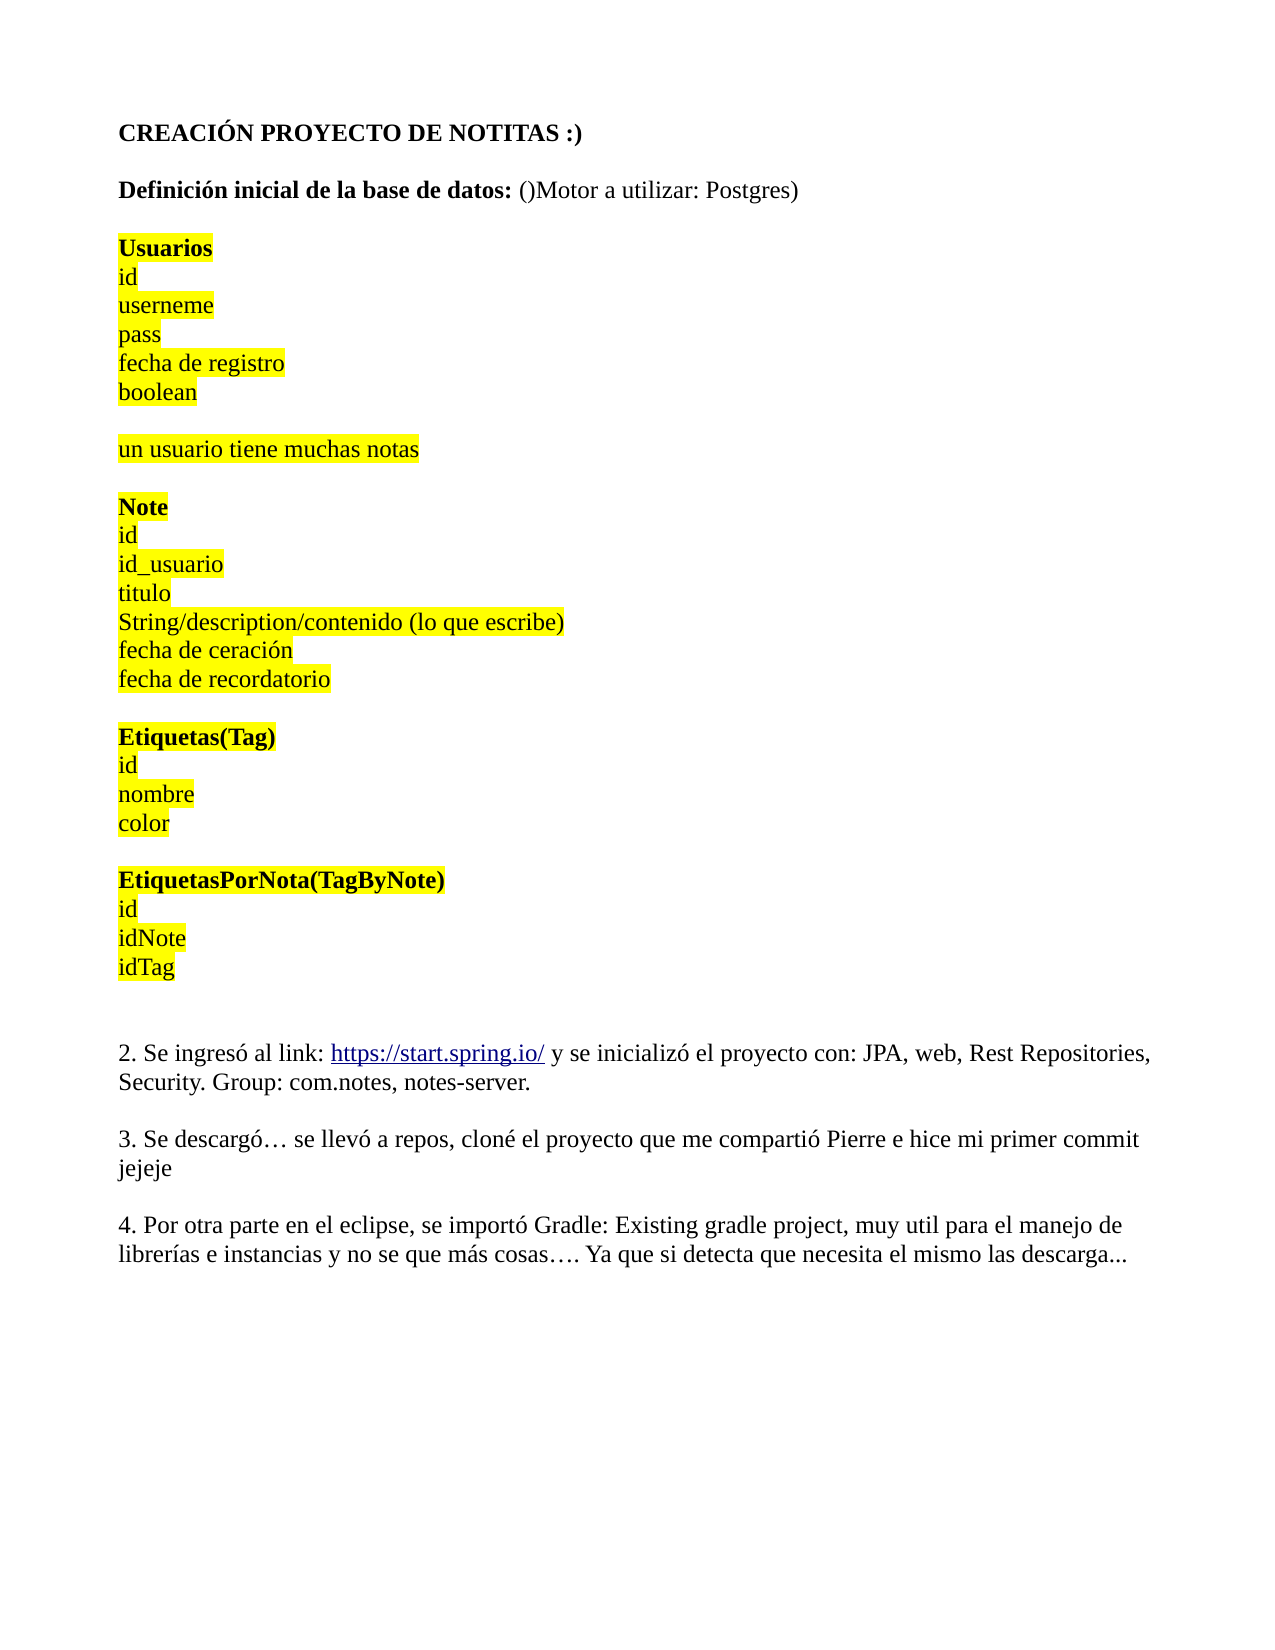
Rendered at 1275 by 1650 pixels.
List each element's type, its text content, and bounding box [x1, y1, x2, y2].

text 2. Se ingresó al link: https://start.spring.io/ y se inicializó el proyecto con: JPA, web, Rest Repositories, Security. Group: com.notes, notes-server. [118, 1038, 1157, 1096]
text titulo [118, 578, 1157, 607]
text idTag [118, 952, 1157, 981]
text String/description/contenido (lo que escribe) [118, 607, 1157, 636]
text id [118, 521, 1157, 549]
text Etiquetas(Tag) [118, 722, 1157, 751]
text fecha de recordatorio [118, 664, 1157, 693]
text pass [118, 319, 1157, 348]
text 3. Se descargó… se llevó a repos, cloné el proyecto que me compartió Pierre e hice mi primer commit jejeje [118, 1124, 1157, 1182]
text boolean [118, 377, 1157, 406]
text nombre [118, 779, 1157, 808]
text idNote [118, 923, 1157, 952]
text un usuario tiene muchas notas [118, 434, 1157, 463]
text fecha de ceración [118, 636, 1157, 664]
text color [118, 808, 1157, 837]
text Usuarios [118, 233, 1157, 262]
text id [118, 894, 1157, 923]
text EtiquetasPorNota(TagByNote) [118, 866, 1157, 894]
text Definición inicial de la base de datos: ()Motor a utilizar: Postgres) [118, 176, 1157, 204]
text id [118, 751, 1157, 779]
text userneme [118, 291, 1157, 319]
text fecha de registro [118, 348, 1157, 377]
text Note [118, 492, 1157, 521]
text id [118, 262, 1157, 291]
text CREACIÓN PROYECTO DE NOTITAS :) [118, 118, 1157, 147]
text id_usuario [118, 549, 1157, 578]
text 4. Por otra parte en el eclipse, se importó Gradle: Existing gradle project, muy util para el manejo de librerías e instancias y no se que más cosas…. Ya que si detecta que necesita el mismo las descarga... [118, 1211, 1157, 1268]
